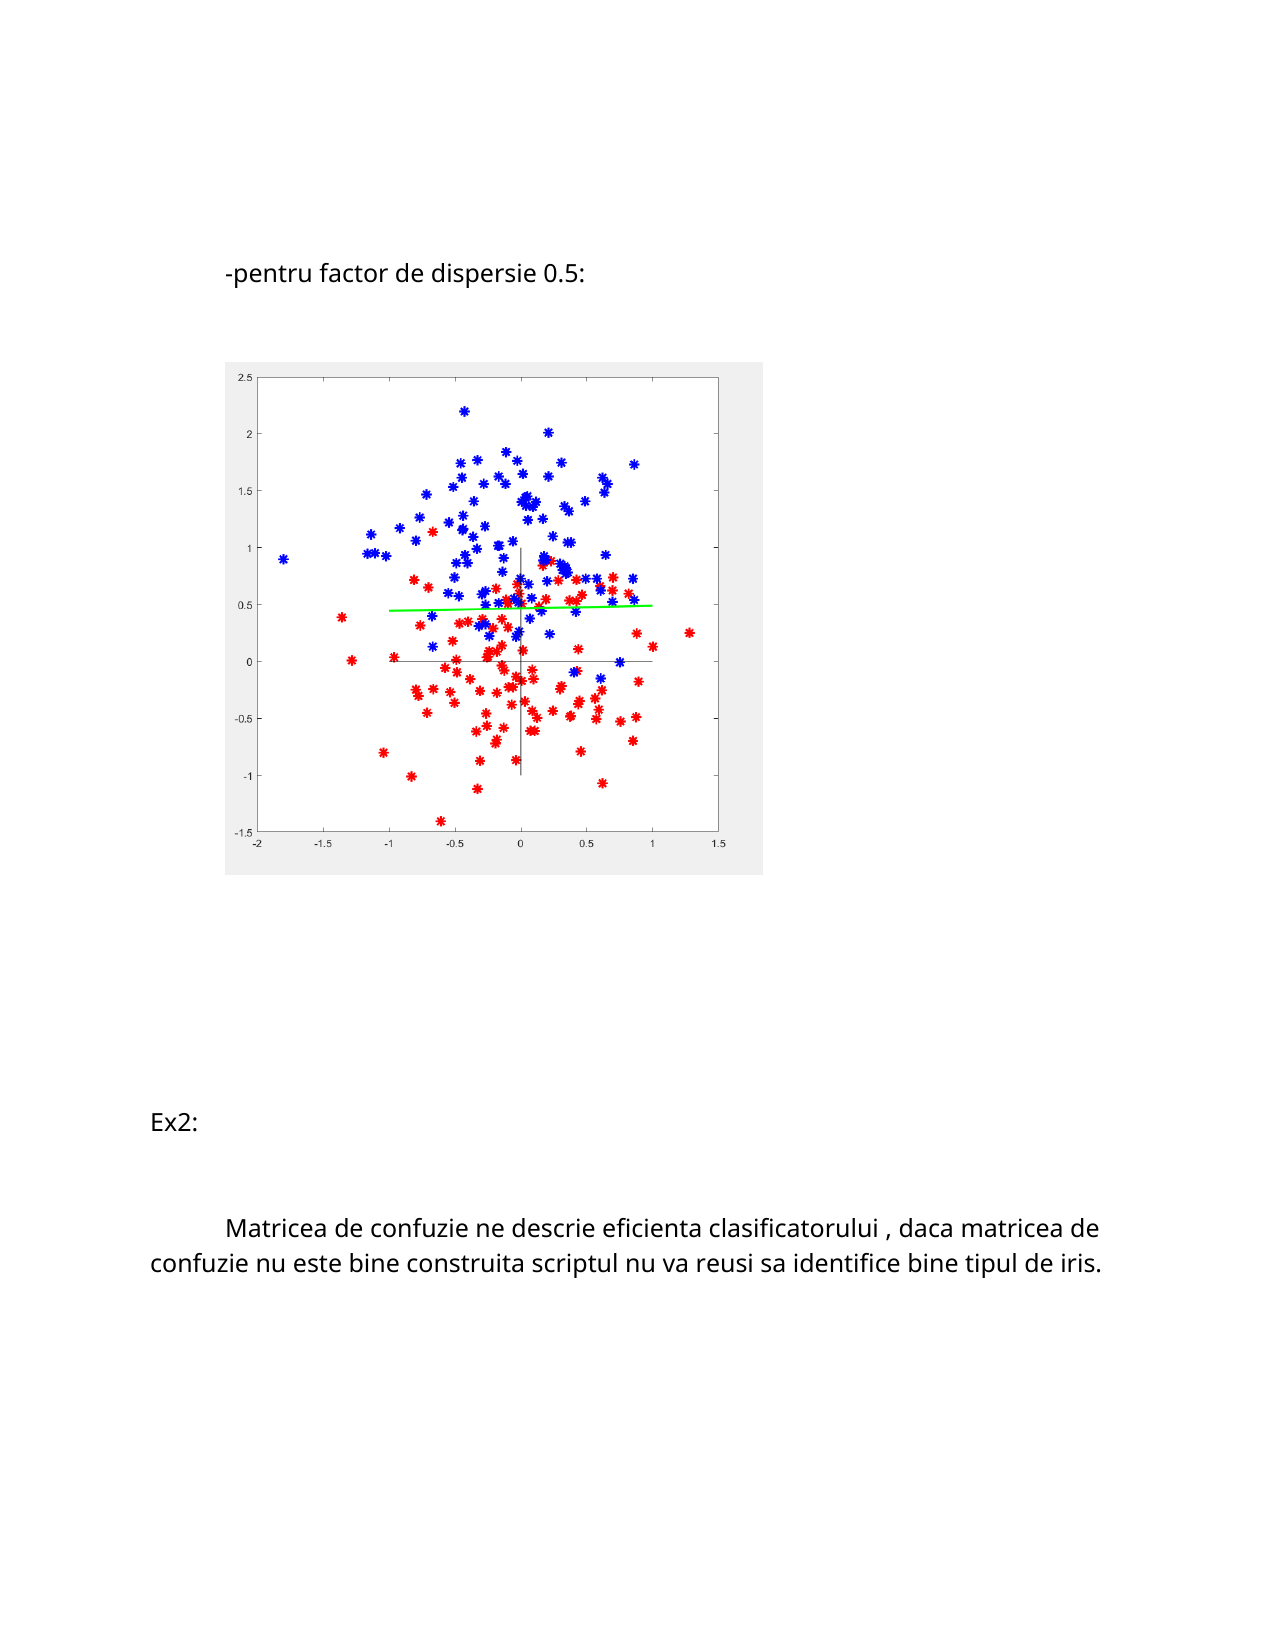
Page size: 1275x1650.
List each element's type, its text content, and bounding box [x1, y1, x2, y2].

text Matricea de confuzie ne descrie eficienta clasificatorului , daca matricea de confuzie nu este bine construita scriptul nu va reusi sa identifice bine tipul de iris. [150, 1211, 1125, 1279]
text Ex2: [150, 1105, 1125, 1139]
list -pentru factor de dispersie 0.5: [225, 256, 1125, 290]
